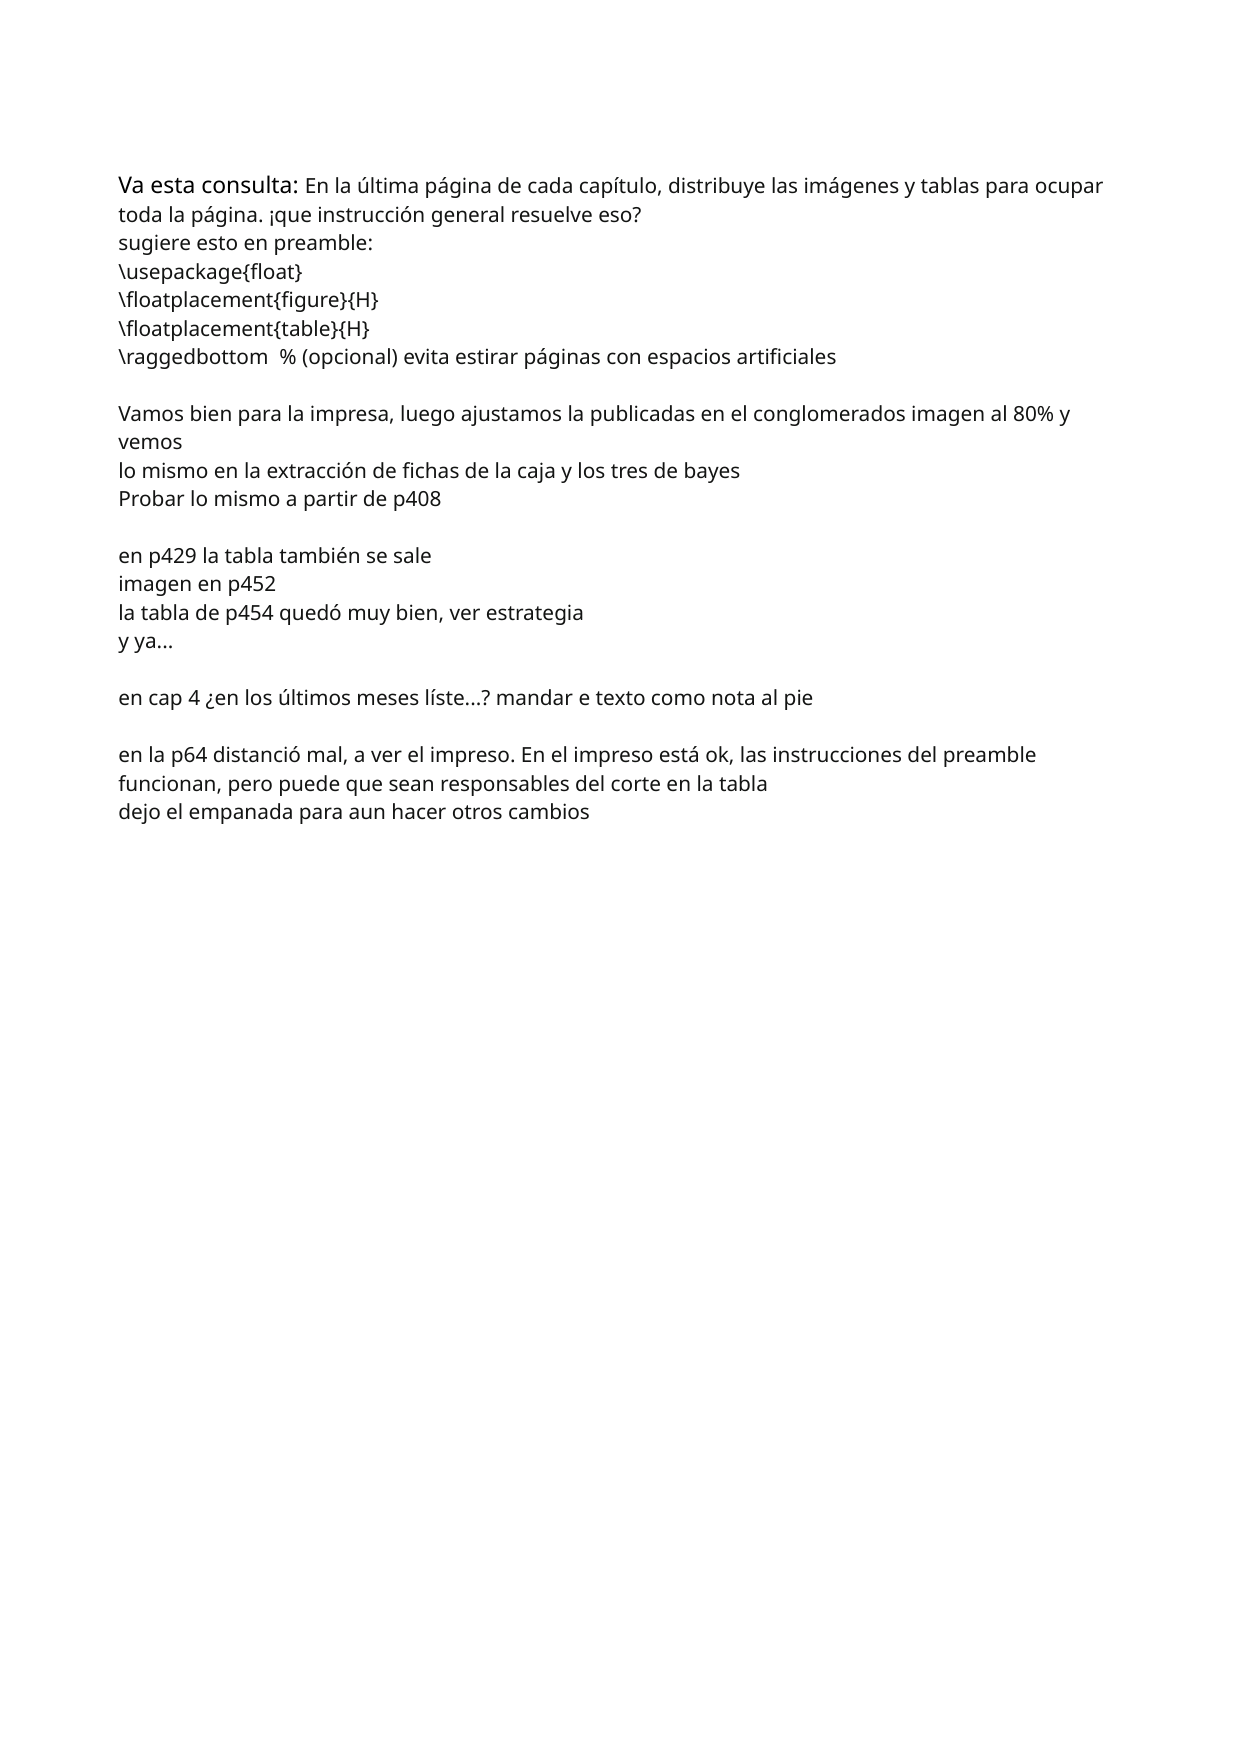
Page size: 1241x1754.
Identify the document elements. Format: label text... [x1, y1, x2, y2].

text lo mismo en la extracción de fichas de la caja y los tres de bayes [118, 456, 1122, 484]
text imagen en p452 [118, 569, 1122, 598]
text la tabla de p454 quedó muy bien, ver estrategia [118, 598, 1122, 626]
text Probar lo mismo a partir de p408 [118, 484, 1122, 513]
text en p429 la tabla también se sale [118, 541, 1122, 569]
text sugiere esto en preamble: [118, 228, 1122, 257]
text y ya... [118, 626, 1122, 655]
text en cap 4 ¿en los últimos meses líste...? mandar e texto como nota al pie [118, 683, 1122, 712]
text \raggedbottom % (opcional) evita estirar páginas con espacios artificiales [118, 342, 1122, 371]
text dejo el empanada para aun hacer otros cambios [118, 797, 1122, 826]
text \usepackage{float} [118, 257, 1122, 285]
text \floatplacement{figure}{H} [118, 285, 1122, 314]
text en la p64 distanció mal, a ver el impreso. En el impreso está ok, las instrucciones del preamble funcionan, pero puede que sean responsables del corte en la tabla [118, 740, 1122, 797]
text Vamos bien para la impresa, luego ajustamos la publicadas en el conglomerados imagen al 80% y vemos [118, 399, 1122, 456]
text \floatplacement{table}{H} [118, 314, 1122, 342]
text Va esta consulta: En la última página de cada capítulo, distribuye las imágenes y tablas para ocupar toda la página. ¡que instrucción general resuelve eso? [118, 169, 1122, 228]
